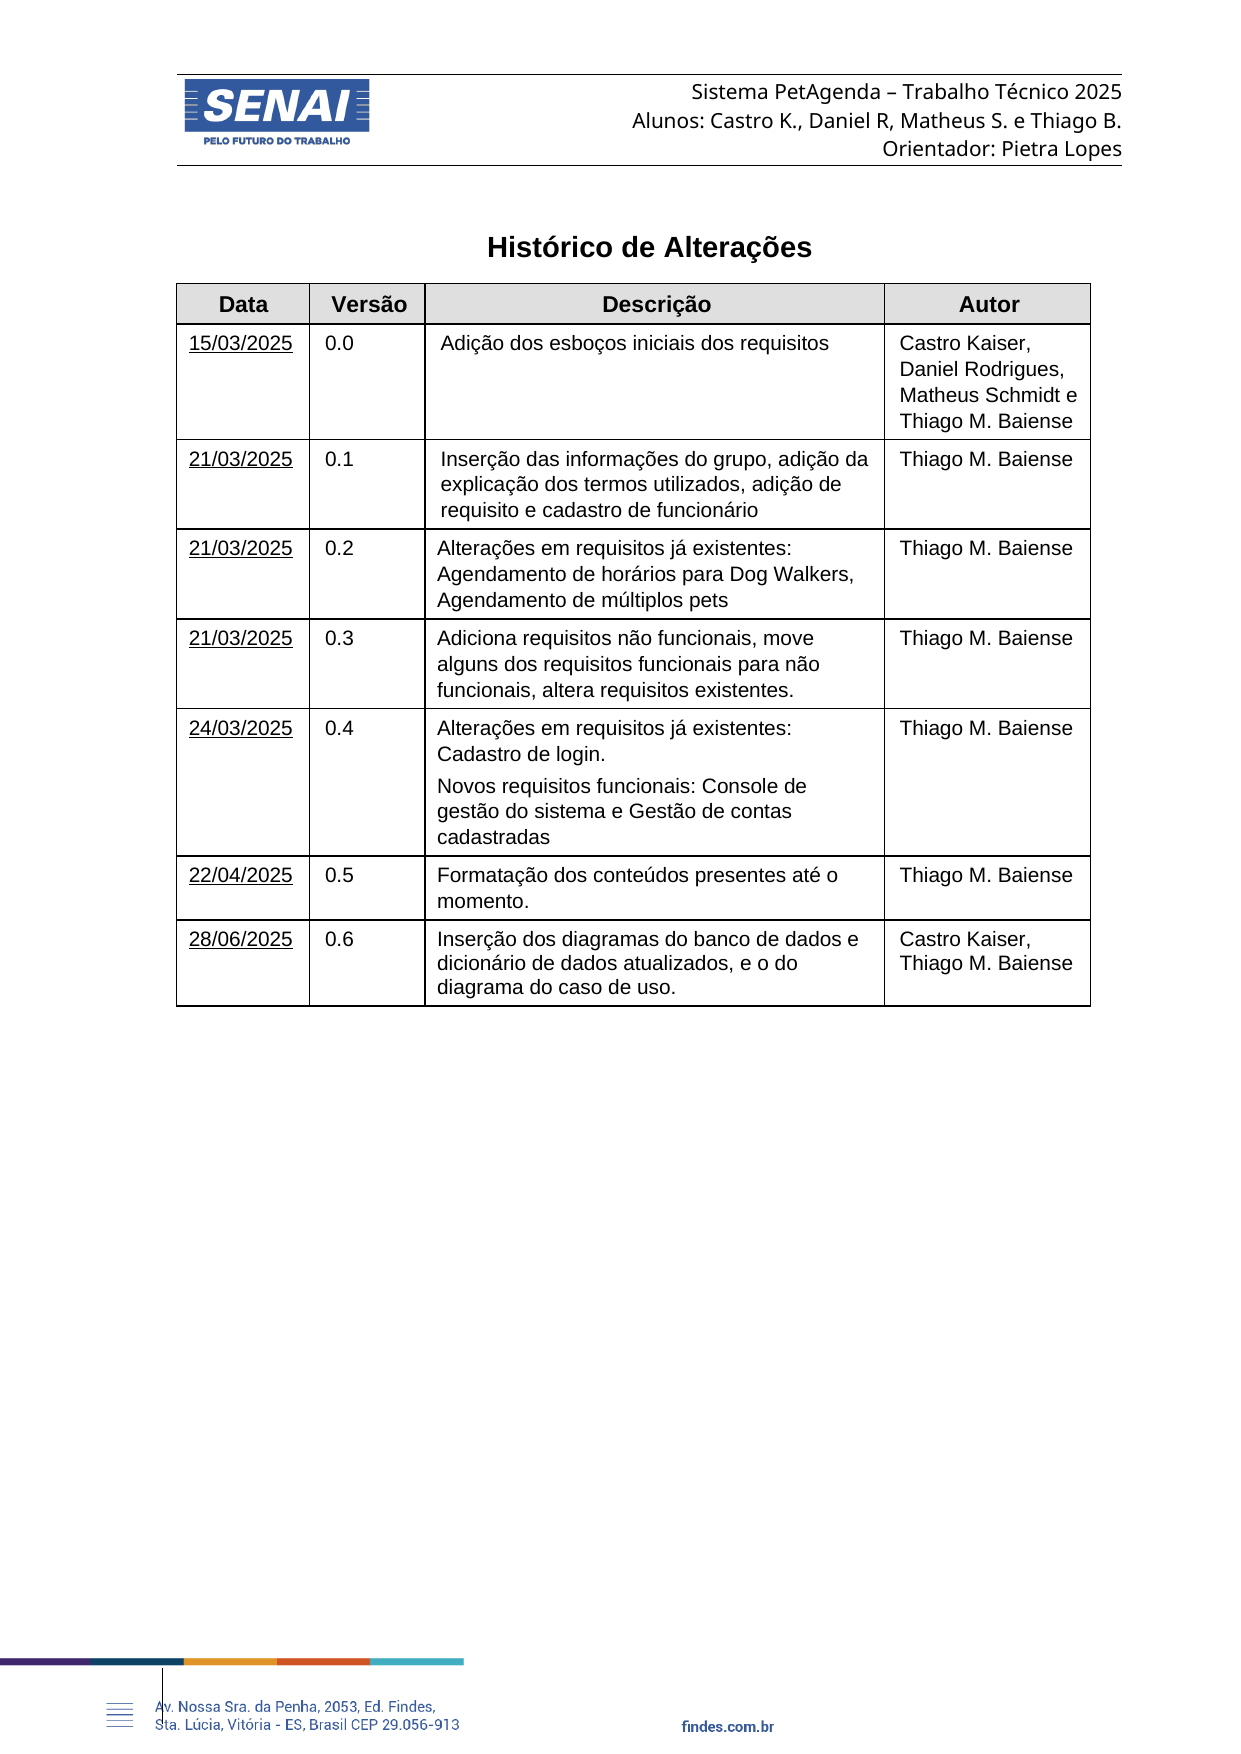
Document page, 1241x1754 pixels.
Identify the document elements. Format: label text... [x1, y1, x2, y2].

table_cell Inserção dos diagramas do banco de dados e dicionário de dados atualizados, e o do diagrama do caso de uso. [426, 921, 884, 1005]
table_cell 0.1 [310, 440, 424, 528]
table_cell 0.2 [310, 530, 424, 618]
picture [11, 1652, 778, 1740]
table_cell Thiago M. Baiense [885, 620, 1090, 708]
table_cell 0.6 [310, 921, 424, 1005]
table_cell 0.0 [310, 325, 424, 439]
table_cell 0.3 [310, 620, 424, 708]
table_cell Thiago M. Baiense [885, 440, 1090, 528]
table_cell 28/06/2025 [177, 921, 309, 1005]
table_cell Adiciona requisitos não funcionais, move alguns dos requisitos funcionais para não funcionais, altera requisitos existentes. [426, 620, 884, 708]
table_cell 24/03/2025 [177, 709, 309, 855]
table_cell 22/04/2025 [177, 857, 309, 919]
table_cell Formatação dos conteúdos presentes até o momento. [426, 857, 884, 919]
table_cell Alterações em requisitos já existentes: Cadastro de login. Novos requisitos funcionais: Console de gestão do sistema e Gestão de contas cadastradas [426, 709, 884, 855]
table_cell Thiago M. Baiense [885, 530, 1090, 618]
table_cell 21/03/2025 [177, 620, 309, 708]
table_cell 15/03/2025 [177, 325, 309, 439]
table_cell 0.4 [310, 709, 424, 855]
table_cell Inserção das informações do grupo, adição da explicação dos termos utilizados, adição de requisito e cadastro de funcionário [426, 440, 884, 528]
table_cell 21/03/2025 [177, 530, 309, 618]
table_cell Thiago M. Baiense [885, 709, 1090, 855]
table_header Versão [310, 284, 424, 323]
text Histórico de Alterações [177, 230, 1122, 263]
table_cell Alterações em requisitos já existentes: Agendamento de horários para Dog Walkers, Agendamento de múltiplos pets [426, 530, 884, 618]
table_header Data [177, 284, 309, 323]
table_cell 21/03/2025 [177, 440, 309, 528]
table_header Descrição [426, 284, 884, 323]
table_cell Castro Kaiser, Daniel Rodrigues, Matheus Schmidt e Thiago M. Baiense [885, 325, 1090, 439]
table_cell Castro Kaiser, Thiago M. Baiense [885, 921, 1090, 1005]
table_cell Thiago M. Baiense [885, 857, 1090, 919]
table_cell 0.5 [310, 857, 424, 919]
table_cell Adição dos esboços iniciais dos requisitos [426, 325, 884, 439]
table_header Autor [885, 284, 1090, 323]
